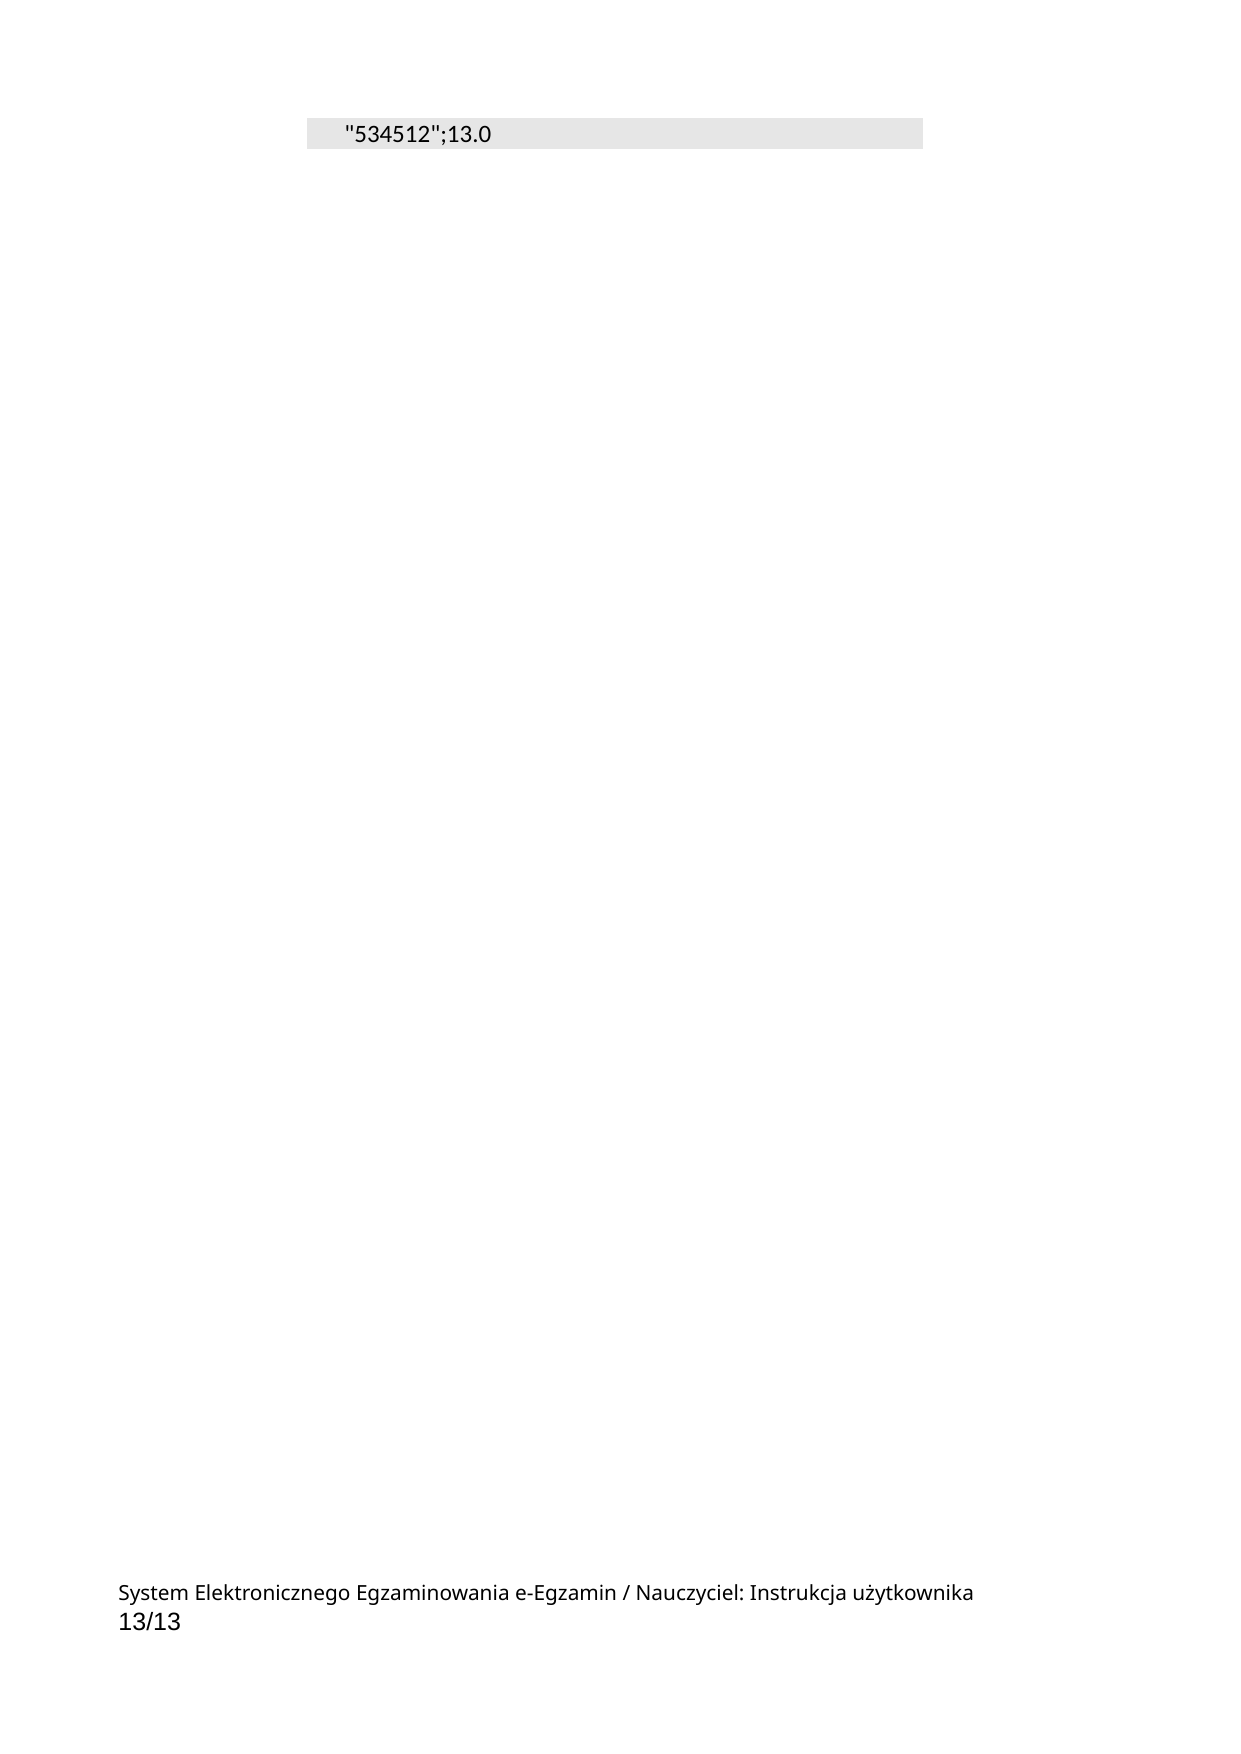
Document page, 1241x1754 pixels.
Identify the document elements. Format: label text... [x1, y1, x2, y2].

list "534512";13.0 [307, 118, 923, 149]
